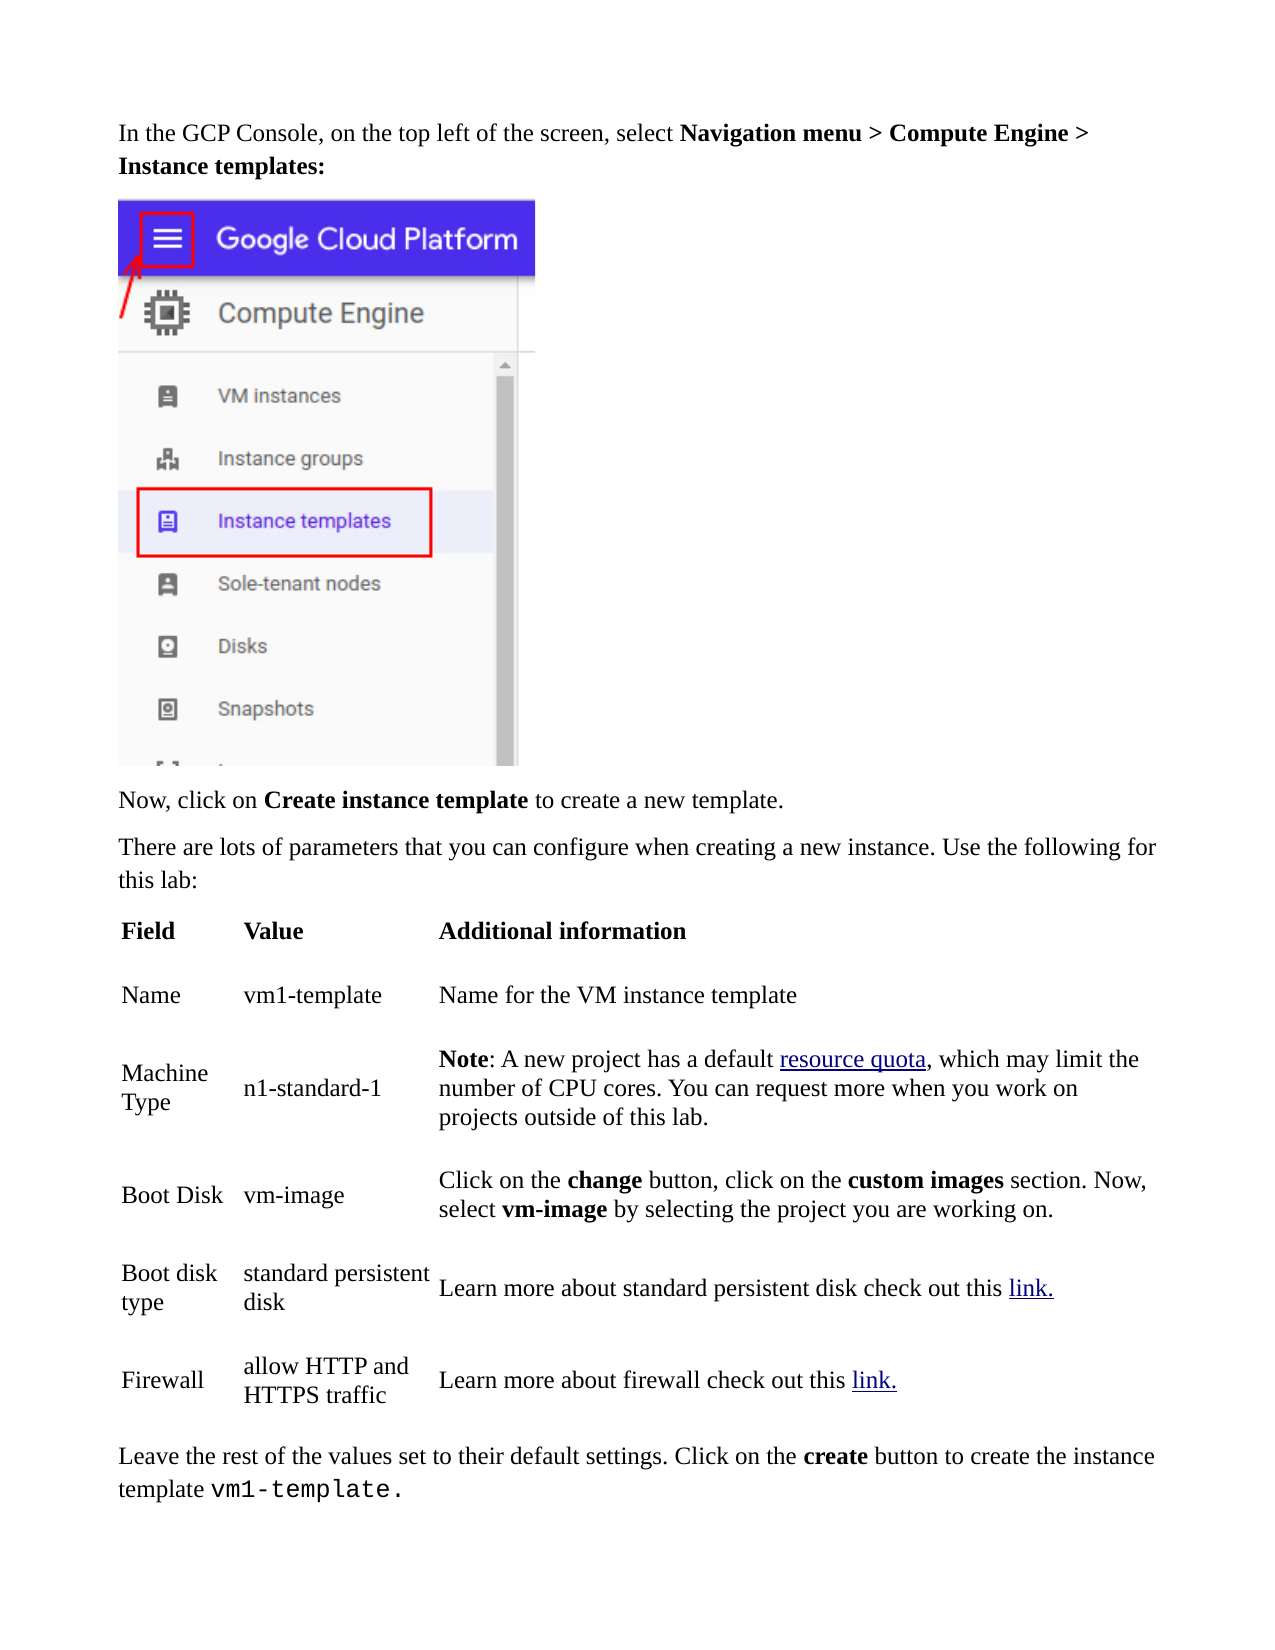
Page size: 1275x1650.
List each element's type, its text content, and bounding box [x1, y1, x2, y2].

table_header Value [240, 913, 436, 977]
table_header Field [118, 913, 240, 977]
table_cell Click on the change button, click on the custom images section. Now, select vm-image by selecting the project you are working on. [436, 1163, 1157, 1256]
table_cell Boot disk type [118, 1256, 240, 1348]
text Now, click on Create instance template to create a new template. [118, 785, 1157, 813]
table_cell Name [118, 977, 240, 1041]
text In the GCP Console, on the top left of the screen, select Navigation menu > Compute Engine > Instance templates: [118, 118, 1157, 180]
table_cell vm-image [240, 1163, 436, 1256]
table_cell vm1-template [240, 977, 436, 1041]
picture [118, 198, 536, 766]
table_cell Name for the VM instance template [436, 977, 1157, 1041]
table_cell n1-standard-1 [240, 1041, 436, 1163]
table_cell Learn more about firewall check out this link. [436, 1348, 1157, 1441]
table_cell Machine Type [118, 1041, 240, 1163]
text Leave the rest of the values set to their default settings. Click on the create button to create the instance template vm1-template. [118, 1441, 1157, 1505]
table_cell Learn more about standard persistent disk check out this link. [436, 1256, 1157, 1348]
table_header Additional information [436, 913, 1157, 977]
table_cell Boot Disk [118, 1163, 240, 1256]
table_cell standard persistent disk [240, 1256, 436, 1348]
text There are lots of parameters that you can configure when creating a new instance. Use the following for this lab: [118, 832, 1157, 894]
table_cell Note: A new project has a default resource quota, which may limit the number of CPU cores. You can request more when you work on projects outside of this lab. [436, 1041, 1157, 1163]
table_cell Firewall [118, 1348, 240, 1441]
table_cell allow HTTP and HTTPS traffic [240, 1348, 436, 1441]
